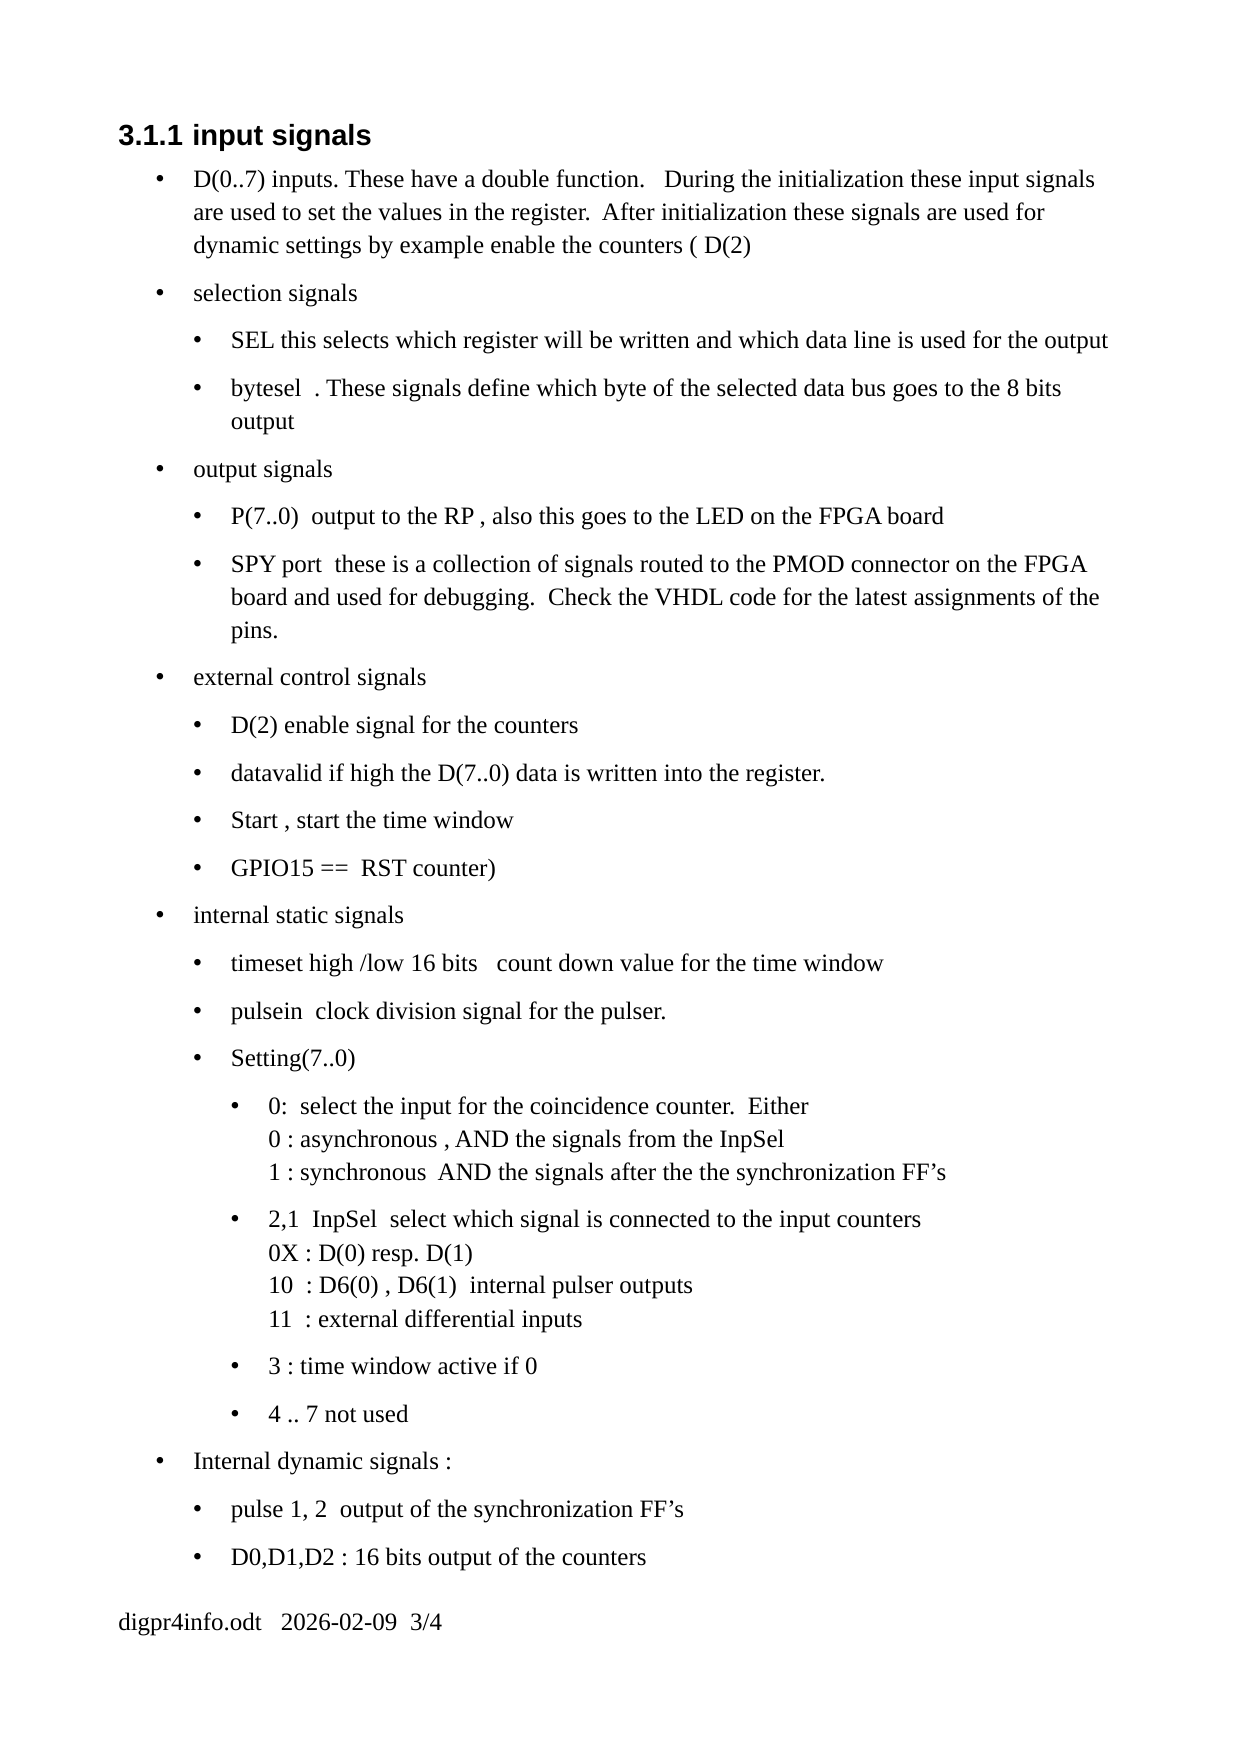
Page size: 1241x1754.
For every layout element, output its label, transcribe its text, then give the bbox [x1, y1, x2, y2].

list external control signals [156, 662, 1122, 691]
list P(7..0) output to the RP , also this goes to the LED on the FPGA board [193, 501, 1122, 530]
list internal static signals [156, 901, 1122, 929]
list selection signals [156, 278, 1122, 307]
list 0: select the input for the coincidence counter. Either 0 : asynchronous , AND the signals from the InpSel 1 : synchronous AND the signals after the the synchronization FF’s [231, 1091, 1122, 1186]
list pulse 1, 2 output of the synchronization FF’s [193, 1494, 1122, 1523]
list D0,D1,D2 : 16 bits output of the counters [193, 1542, 1122, 1570]
list timeset high /low 16 bits count down value for the time window [193, 948, 1122, 977]
list Setting(7..0) [193, 1043, 1122, 1072]
subtitle input signals [118, 118, 1122, 152]
list 4 .. 7 not used [231, 1399, 1122, 1428]
list SEL this selects which register will be written and which data line is used for the output [193, 325, 1122, 354]
list Internal dynamic signals : [156, 1446, 1122, 1475]
list D(0..7) inputs. These have a double function. During the initialization these input signals are used to set the values in the register. After initialization these signals are used for dynamic settings by example enable the counters ( D(2) [156, 164, 1122, 259]
list D(2) enable signal for the counters [193, 710, 1122, 739]
list pulsein clock division signal for the pulser. [193, 996, 1122, 1024]
list GPIO15 == RST counter) [193, 853, 1122, 882]
list 2,1 InpSel select which signal is connected to the input counters 0X : D(0) resp. D(1) 10 : D6(0) , D6(1) internal pulser outputs 11 : external differential inputs [231, 1204, 1122, 1332]
list bytesel . These signals define which byte of the selected data bus goes to the 8 bits output [193, 373, 1122, 435]
list output signals [156, 454, 1122, 482]
list Start , start the time window [193, 805, 1122, 834]
list SPY port these is a collection of signals routed to the PMOD connector on the FPGA board and used for debugging. Check the VHDL code for the latest assignments of the pins. [193, 549, 1122, 644]
list datavalid if high the D(7..0) data is written into the register. [193, 758, 1122, 786]
list 3 : time window active if 0 [231, 1351, 1122, 1380]
